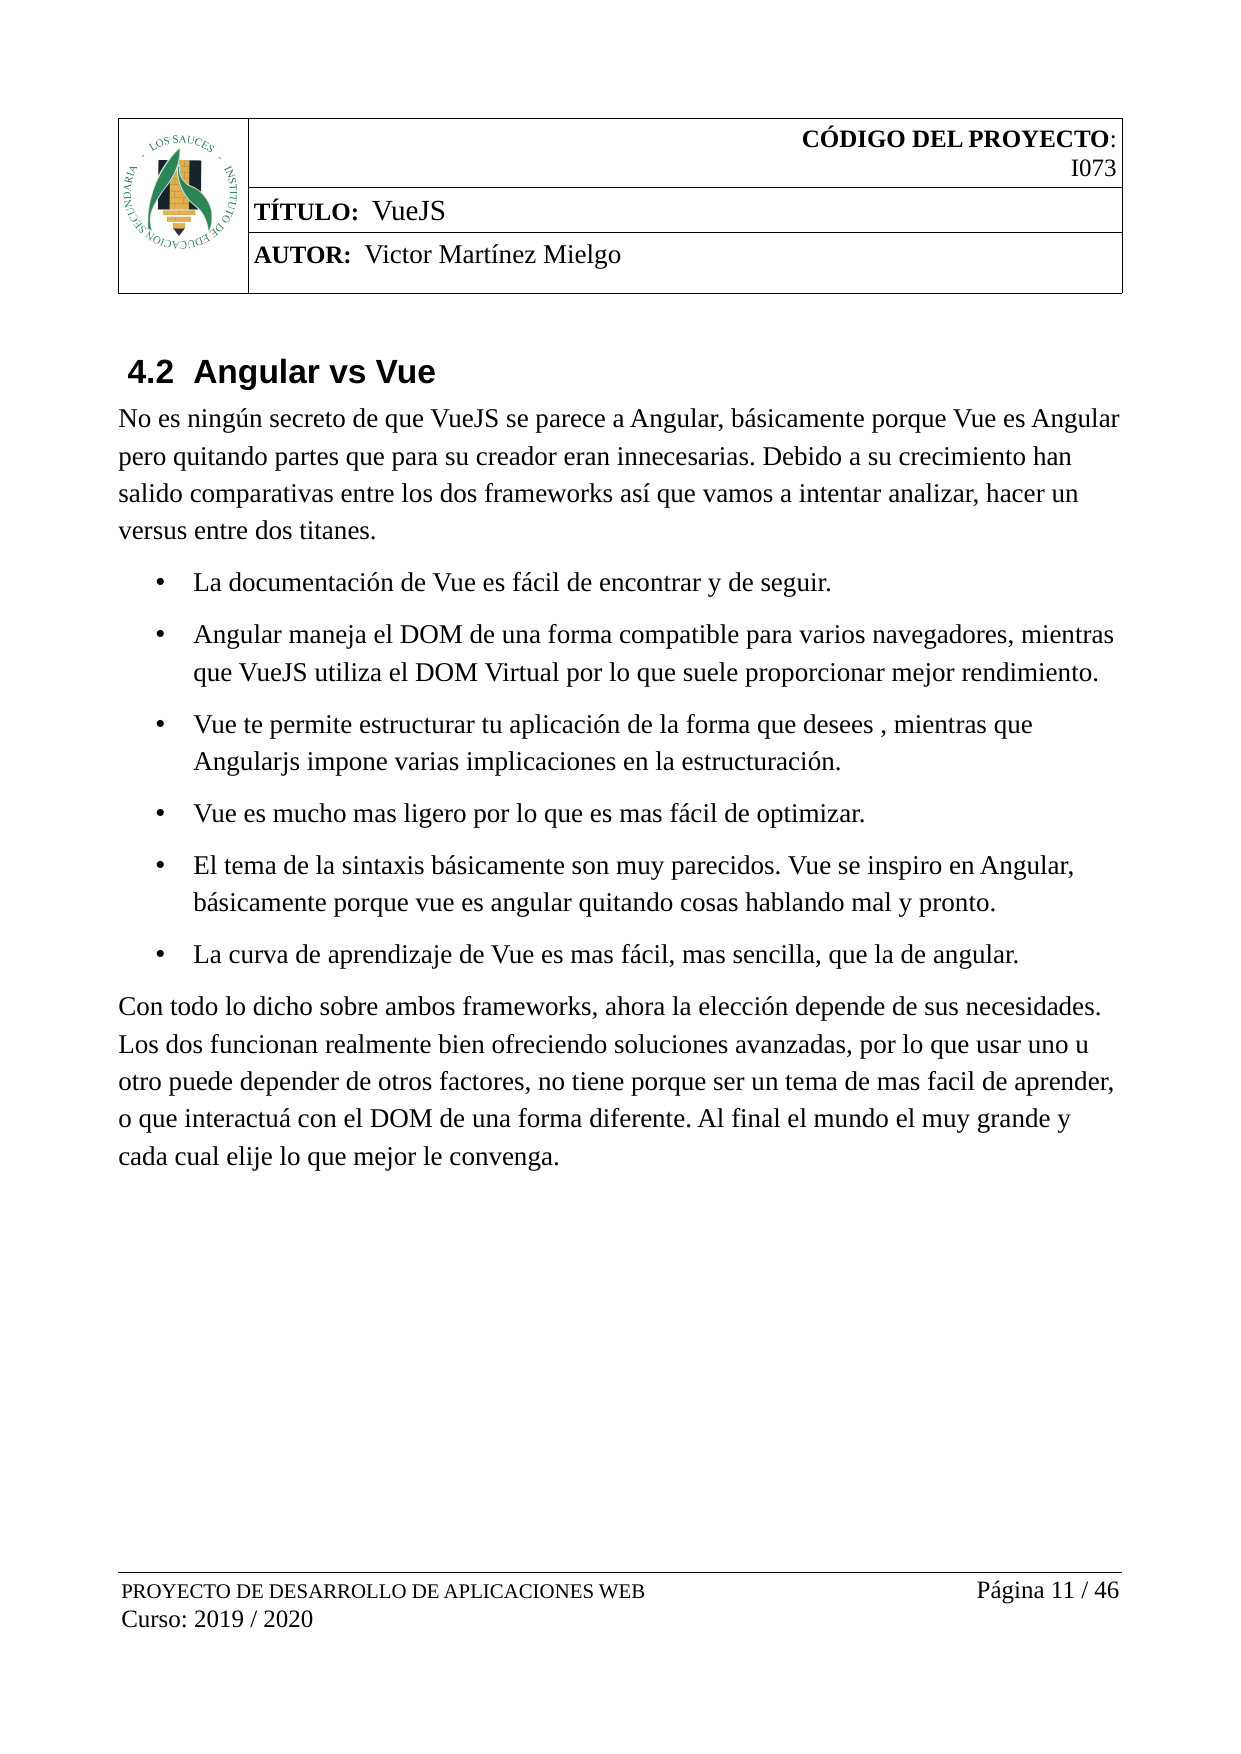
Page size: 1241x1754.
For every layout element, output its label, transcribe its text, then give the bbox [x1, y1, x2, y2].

text No es ningún secreto de que VueJS se parece a Angular, básicamente porque Vue es Angular pero quitando partes que para su creador eran innecesarias. Debido a su crecimiento han salido comparativas entre los dos frameworks así que vamos a intentar analizar, hacer un versus entre dos titanes. [118, 403, 1122, 546]
list La documentación de Vue es fácil de encontrar y de seguir. [156, 566, 1122, 598]
text Con todo lo dicho sobre ambos frameworks, ahora la elección depende de sus necesidades. Los dos funcionan realmente bien ofreciendo soluciones avanzadas, por lo que usar uno u otro puede depender de otros factores, no tiene porque ser un tema de mas facil de aprender, o que interactuá con el DOM de una forma diferente. Al final el mundo el muy grande y cada cual elije lo que mejor le convenga. [118, 990, 1122, 1171]
list La curva de aprendizaje de Vue es mas fácil, mas sencilla, que la de angular. [156, 938, 1122, 969]
list Angular maneja el DOM de una forma compatible para varios navegadores, mientras que VueJS utiliza el DOM Virtual por lo que suele proporcionar mejor rendimiento. [156, 618, 1122, 687]
picture [112, 123, 254, 257]
list Vue es mucho mas ligero por lo que es mas fácil de optimizar. [156, 797, 1122, 828]
list Vue te permite estructurar tu aplicación de la forma que desees , mientras que Angularjs impone varias implicaciones en la estructuración. [156, 708, 1122, 776]
subtitle Angular vs Vue [118, 351, 1122, 390]
list El tema de la sintaxis básicamente son muy parecidos. Vue se inspiro en Angular, básicamente porque vue es angular quitando cosas hablando mal y pronto. [156, 849, 1122, 918]
